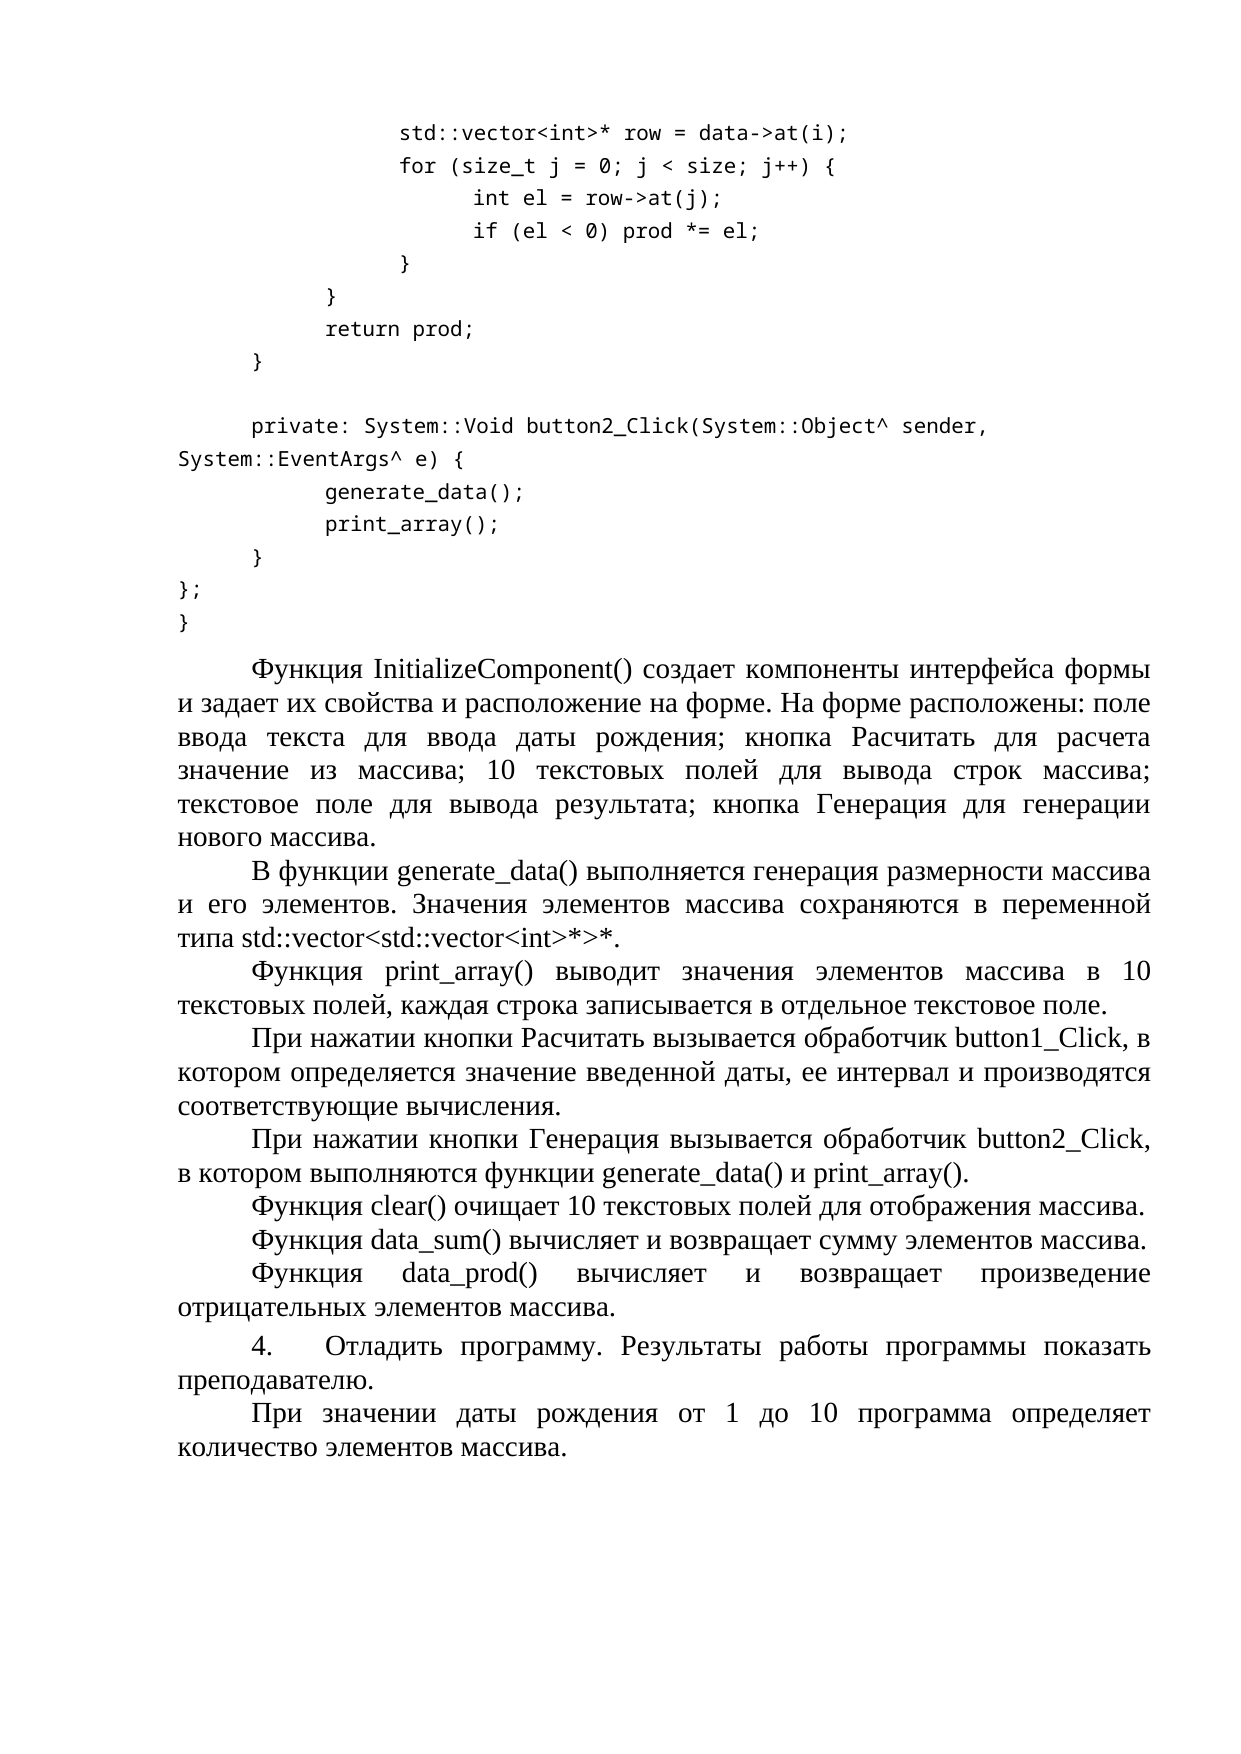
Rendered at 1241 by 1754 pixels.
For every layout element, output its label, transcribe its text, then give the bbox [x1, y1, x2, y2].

text } [177, 346, 1152, 375]
text } [177, 607, 1152, 636]
text print_array(); [177, 509, 1152, 538]
text } [177, 248, 1152, 277]
text } [177, 281, 1152, 309]
text if (el < 0) prod *= el; [177, 216, 1152, 244]
text Функция InitializeComponent() создает компоненты интерфейса формы и задает их свойства и расположение на форме. На форме расположены: поле ввода текста для ввода даты рождения; кнопка Расчитать для расчета значение из массива; 10 текстовых полей для вывода строк массива; текстовое поле для вывода результата; кнопка Генерация для генерации нового массива. [177, 652, 1152, 853]
text private: System::Void button2_Click(System::Object^ sender, System::EventArgs^ e) { [177, 412, 1152, 473]
text generate_data(); [177, 477, 1152, 505]
text Функция data_prod() вычисляет и возвращает произведение отрицательных элементов массива. [177, 1255, 1152, 1322]
text В функции generate_data() выполняется генерация размерности массива и его элементов. Значения элементов массива сохраняются в переменной типа std::vector<std::vector<int>*>*. [177, 853, 1152, 953]
list Отладить программу. Результаты работы программы показать преподавателю. [177, 1328, 1152, 1395]
text int el = row->at(j); [177, 183, 1152, 212]
text При значении даты рождения от 1 до 10 программа определяет количество элементов массива. [177, 1395, 1152, 1462]
text При нажатии кнопки Расчитать вызывается обработчик button1_Click, в котором определяется значение введенной даты, ее интервал и производятся соответствующие вычисления. [177, 1021, 1152, 1121]
text Функция print_array() выводит значения элементов массива в 10 текстовых полей, каждая строка записывается в отдельное текстовое поле. [177, 953, 1152, 1021]
text Функция clear() очищает 10 текстовых полей для отображения массива. [177, 1188, 1152, 1222]
text std::vector<int>* row = data->at(i); [177, 118, 1152, 147]
text for (size_t j = 0; j < size; j++) { [177, 151, 1152, 179]
text return prod; [177, 314, 1152, 342]
text При нажатии кнопки Генерация вызывается обработчик button2_Click, в котором выполняются функции generate_data() и print_array(). [177, 1121, 1152, 1188]
text }; [177, 574, 1152, 603]
text } [177, 542, 1152, 570]
text Функция data_sum() вычисляет и возвращает сумму элементов массива. [177, 1222, 1152, 1255]
